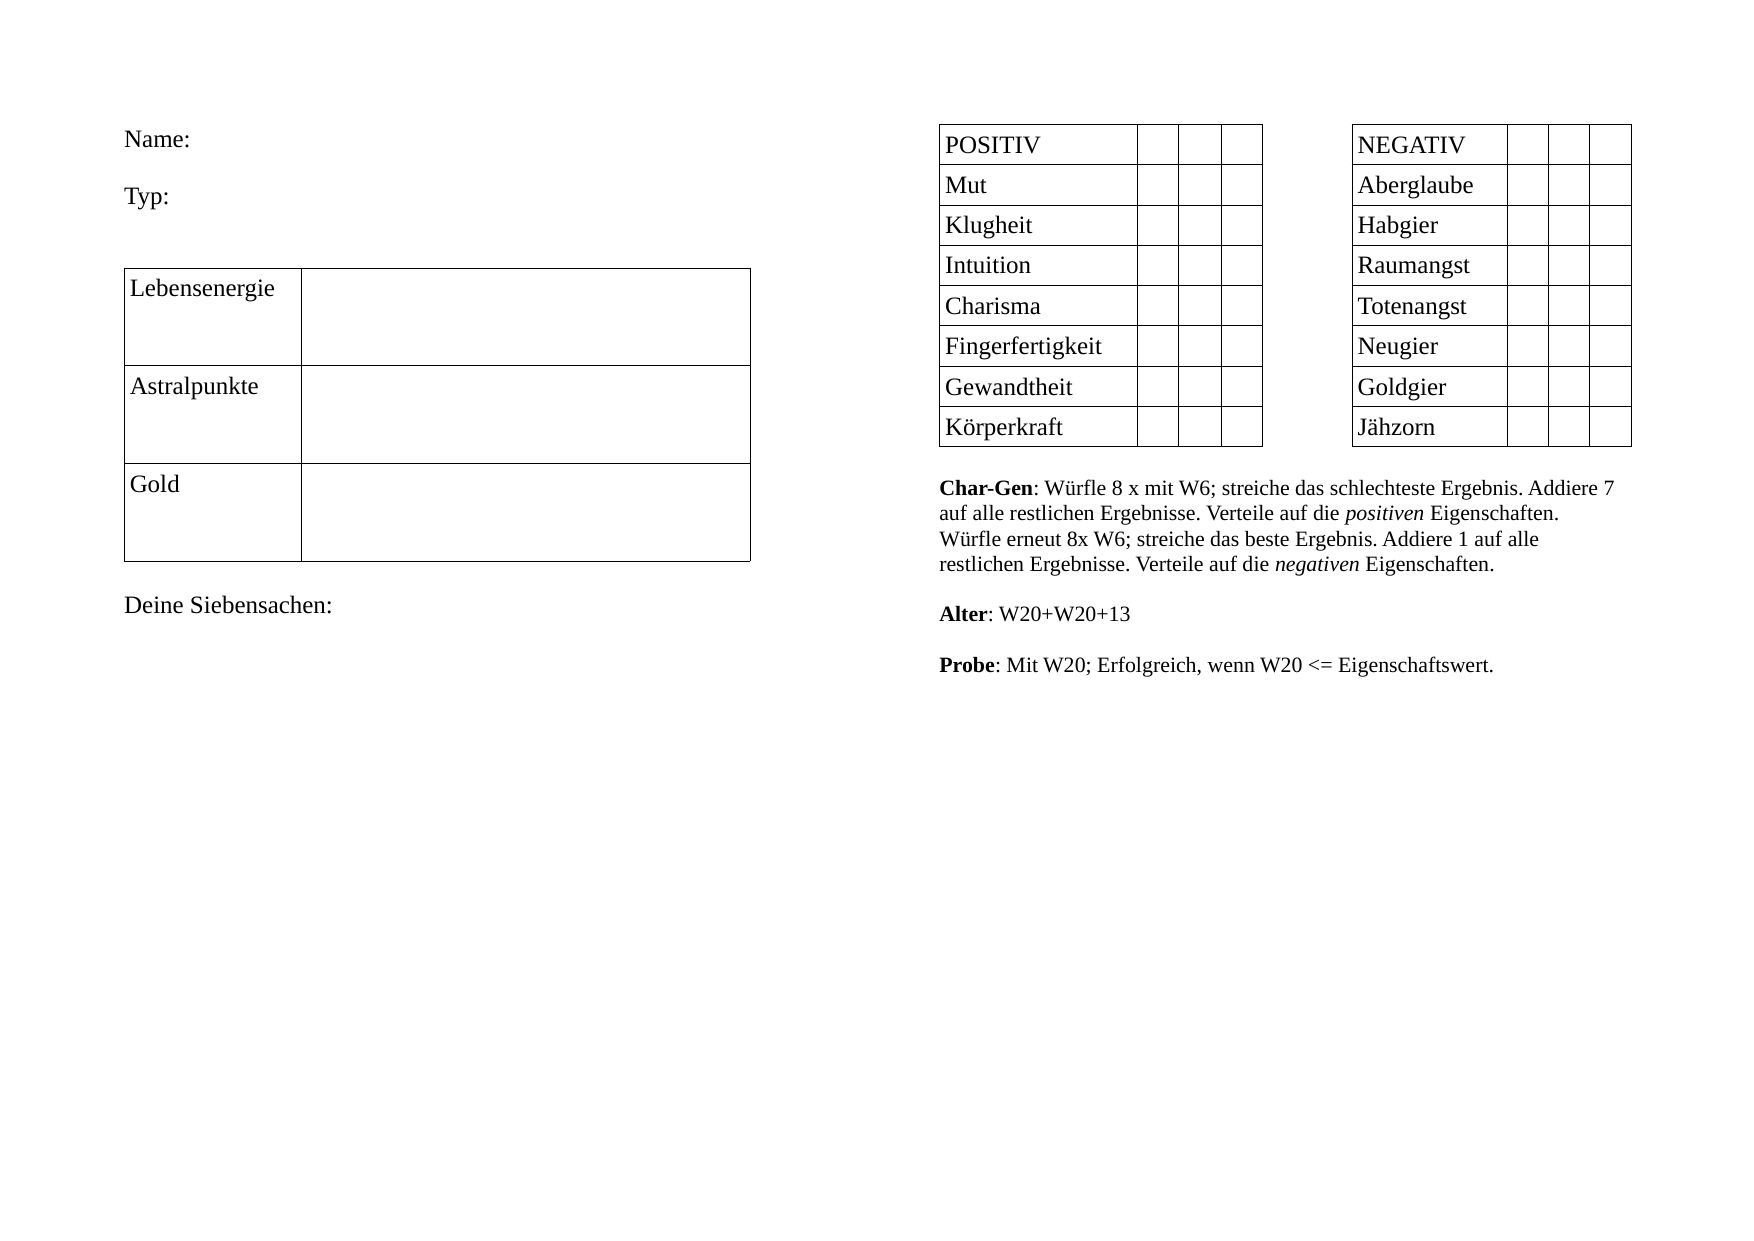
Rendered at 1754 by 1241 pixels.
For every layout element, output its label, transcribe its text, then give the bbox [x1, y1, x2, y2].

table_cell [1138, 326, 1178, 366]
table_cell [1179, 367, 1221, 406]
table_cell [1179, 326, 1221, 366]
table_cell [1222, 206, 1262, 245]
table_cell Gold [125, 464, 301, 561]
table_cell Aberglaube [1353, 165, 1507, 204]
table_cell [1590, 407, 1631, 446]
table_cell [1179, 286, 1221, 325]
table_cell Habgier [1353, 206, 1507, 245]
table_cell Charisma [940, 286, 1137, 325]
table_cell Jähzorn [1353, 407, 1507, 446]
table_cell [1549, 367, 1589, 406]
table_header Lebensenergie [125, 269, 301, 365]
table_cell [1508, 326, 1548, 366]
table_cell [1222, 326, 1262, 366]
table_cell [1138, 246, 1178, 285]
table_cell [1508, 206, 1548, 245]
table_cell [1590, 326, 1631, 366]
table_cell [302, 366, 750, 463]
table_cell [1263, 164, 1352, 204]
table_header [1222, 125, 1262, 164]
table_header Char-Gen: Würfle 8 x mit W6; streiche das schlechteste Ergebnis. Addiere 7 auf alle restlichen Ergebnisse. Verteile auf die positiven Eigenschaften. Würfle erneut 8x W6; streiche das beste Ergebnis. Addiere 1 auf alle restlichen Ergebnisse. Verteile auf die negativen Eigenschaften. Alter: W20+W20+13 Probe: Mit W20; Erfolgreich, wenn W20 <= Eigenschaftswert. [934, 118, 1636, 683]
table_header [302, 269, 750, 365]
table_cell [1508, 286, 1548, 325]
table_cell [1549, 206, 1589, 245]
table_cell Mut [940, 165, 1137, 204]
table_header POSITIV [940, 125, 1137, 164]
table_header [1590, 125, 1631, 164]
table_cell [1222, 407, 1262, 446]
table_cell [1222, 286, 1262, 325]
table_cell [1222, 165, 1262, 204]
table_cell Fingerfertigkeit [940, 326, 1137, 366]
table_cell [1263, 205, 1352, 245]
table_cell [1549, 407, 1589, 446]
table_header NEGATIV [1353, 125, 1507, 164]
table_cell Klugheit [940, 206, 1137, 245]
table_cell [1263, 325, 1352, 366]
table_cell [1549, 246, 1589, 285]
table_header Name: Typ: Deine Siebensachen: [118, 118, 750, 683]
table_cell [1549, 165, 1589, 204]
table_cell Körperkraft [940, 407, 1137, 446]
table_header [750, 118, 933, 683]
table_cell [1138, 165, 1178, 204]
table_cell [750, 683, 933, 723]
table_cell [934, 683, 1636, 723]
table_cell [1590, 206, 1631, 245]
table_header [1138, 125, 1178, 164]
table_cell [1549, 286, 1589, 325]
table_cell [1138, 367, 1178, 406]
table_cell [1549, 326, 1589, 366]
table_cell [1263, 366, 1352, 406]
table_cell [1138, 286, 1178, 325]
table_cell Astralpunkte [125, 366, 301, 463]
table_header [1549, 125, 1589, 164]
table_cell [1590, 246, 1631, 285]
table_cell [1590, 286, 1631, 325]
table_cell [1508, 367, 1548, 406]
table_cell [1222, 367, 1262, 406]
table_cell Intuition [940, 246, 1137, 285]
table_cell [1179, 165, 1221, 204]
table_cell [1263, 245, 1352, 285]
table_header [1179, 125, 1221, 164]
table_cell [1590, 367, 1631, 406]
table_cell [1508, 246, 1548, 285]
table_cell [118, 683, 750, 723]
table_cell [1179, 407, 1221, 446]
table_header [1263, 124, 1352, 164]
table_cell Neugier [1353, 326, 1507, 366]
table_cell [1508, 407, 1548, 446]
table_cell [1263, 406, 1352, 446]
table_cell Raumangst [1353, 246, 1507, 285]
table_cell Gewandtheit [940, 367, 1137, 406]
table_header [1508, 125, 1548, 164]
table_cell [1263, 285, 1352, 325]
table_cell [302, 464, 750, 561]
table_cell [1138, 407, 1178, 446]
table_cell [1179, 206, 1221, 245]
table_cell [1508, 165, 1548, 204]
table_cell Goldgier [1353, 367, 1507, 406]
table_cell [1222, 246, 1262, 285]
table_cell Totenangst [1353, 286, 1507, 325]
table_cell [1179, 246, 1221, 285]
table_cell [1590, 165, 1631, 204]
table_cell [1138, 206, 1178, 245]
